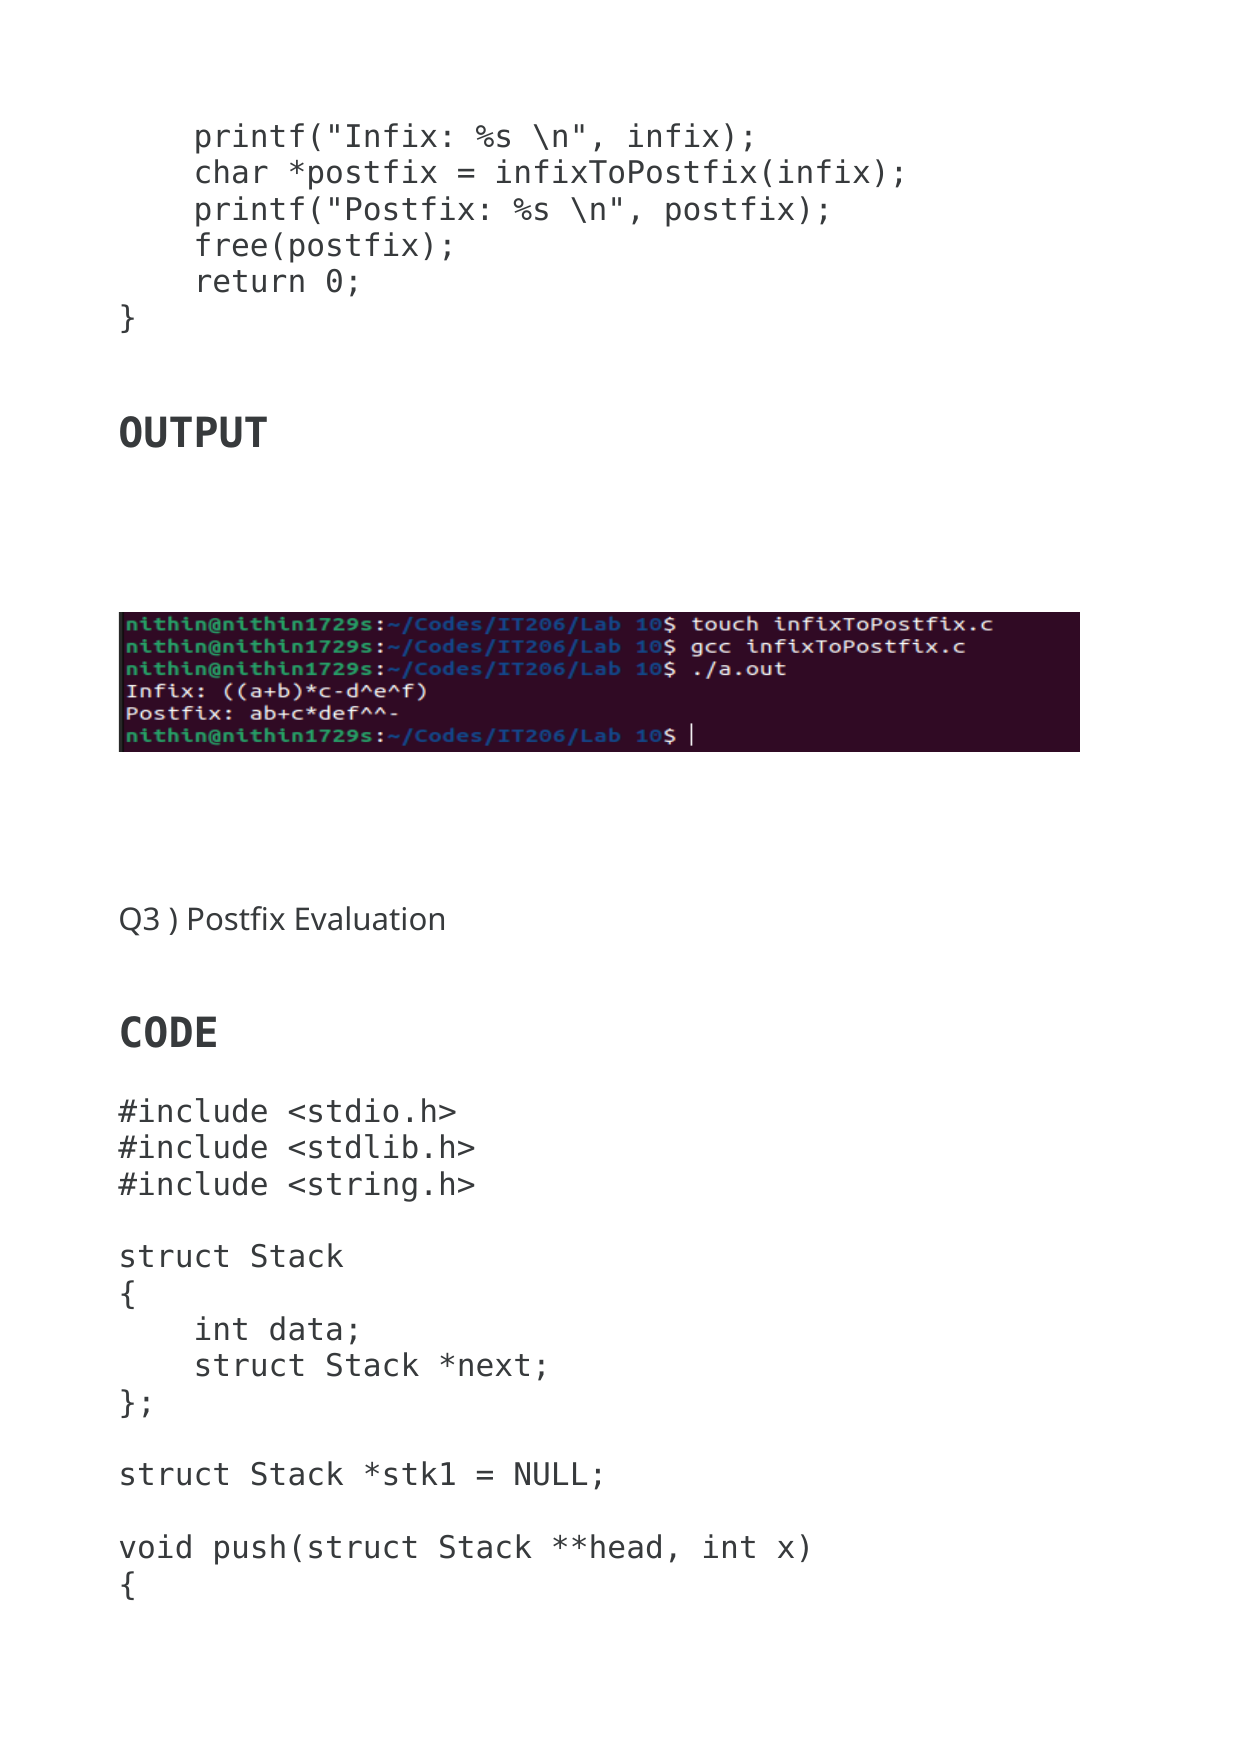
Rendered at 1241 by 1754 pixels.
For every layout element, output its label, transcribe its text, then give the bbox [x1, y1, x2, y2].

picture [118, 612, 1080, 752]
text { [118, 1566, 1122, 1602]
text printf("Postfix: %s \n", postfix); [118, 191, 1122, 227]
text #include <stdlib.h> [118, 1129, 1122, 1166]
text { [118, 1275, 1122, 1311]
text struct Stack *stk1 = NULL; [118, 1457, 1122, 1493]
text struct Stack [118, 1239, 1122, 1275]
text void push(struct Stack **head, int x) [118, 1529, 1122, 1566]
text #include <stdio.h> [118, 1093, 1122, 1129]
text OUTPUT [118, 409, 1122, 457]
text char *postfix = infixToPostfix(infix); [118, 154, 1122, 191]
text int data; [118, 1311, 1122, 1348]
text #include <string.h> [118, 1166, 1122, 1202]
text free(postfix); [118, 227, 1122, 263]
text return 0; [118, 263, 1122, 300]
text } [118, 300, 1122, 336]
text }; [118, 1384, 1122, 1420]
text struct Stack *next; [118, 1348, 1122, 1384]
text printf("Infix: %s \n", infix); [118, 118, 1122, 154]
text CODE [118, 1008, 1122, 1057]
text Q3 ) Postfix Evaluation [118, 897, 1122, 940]
